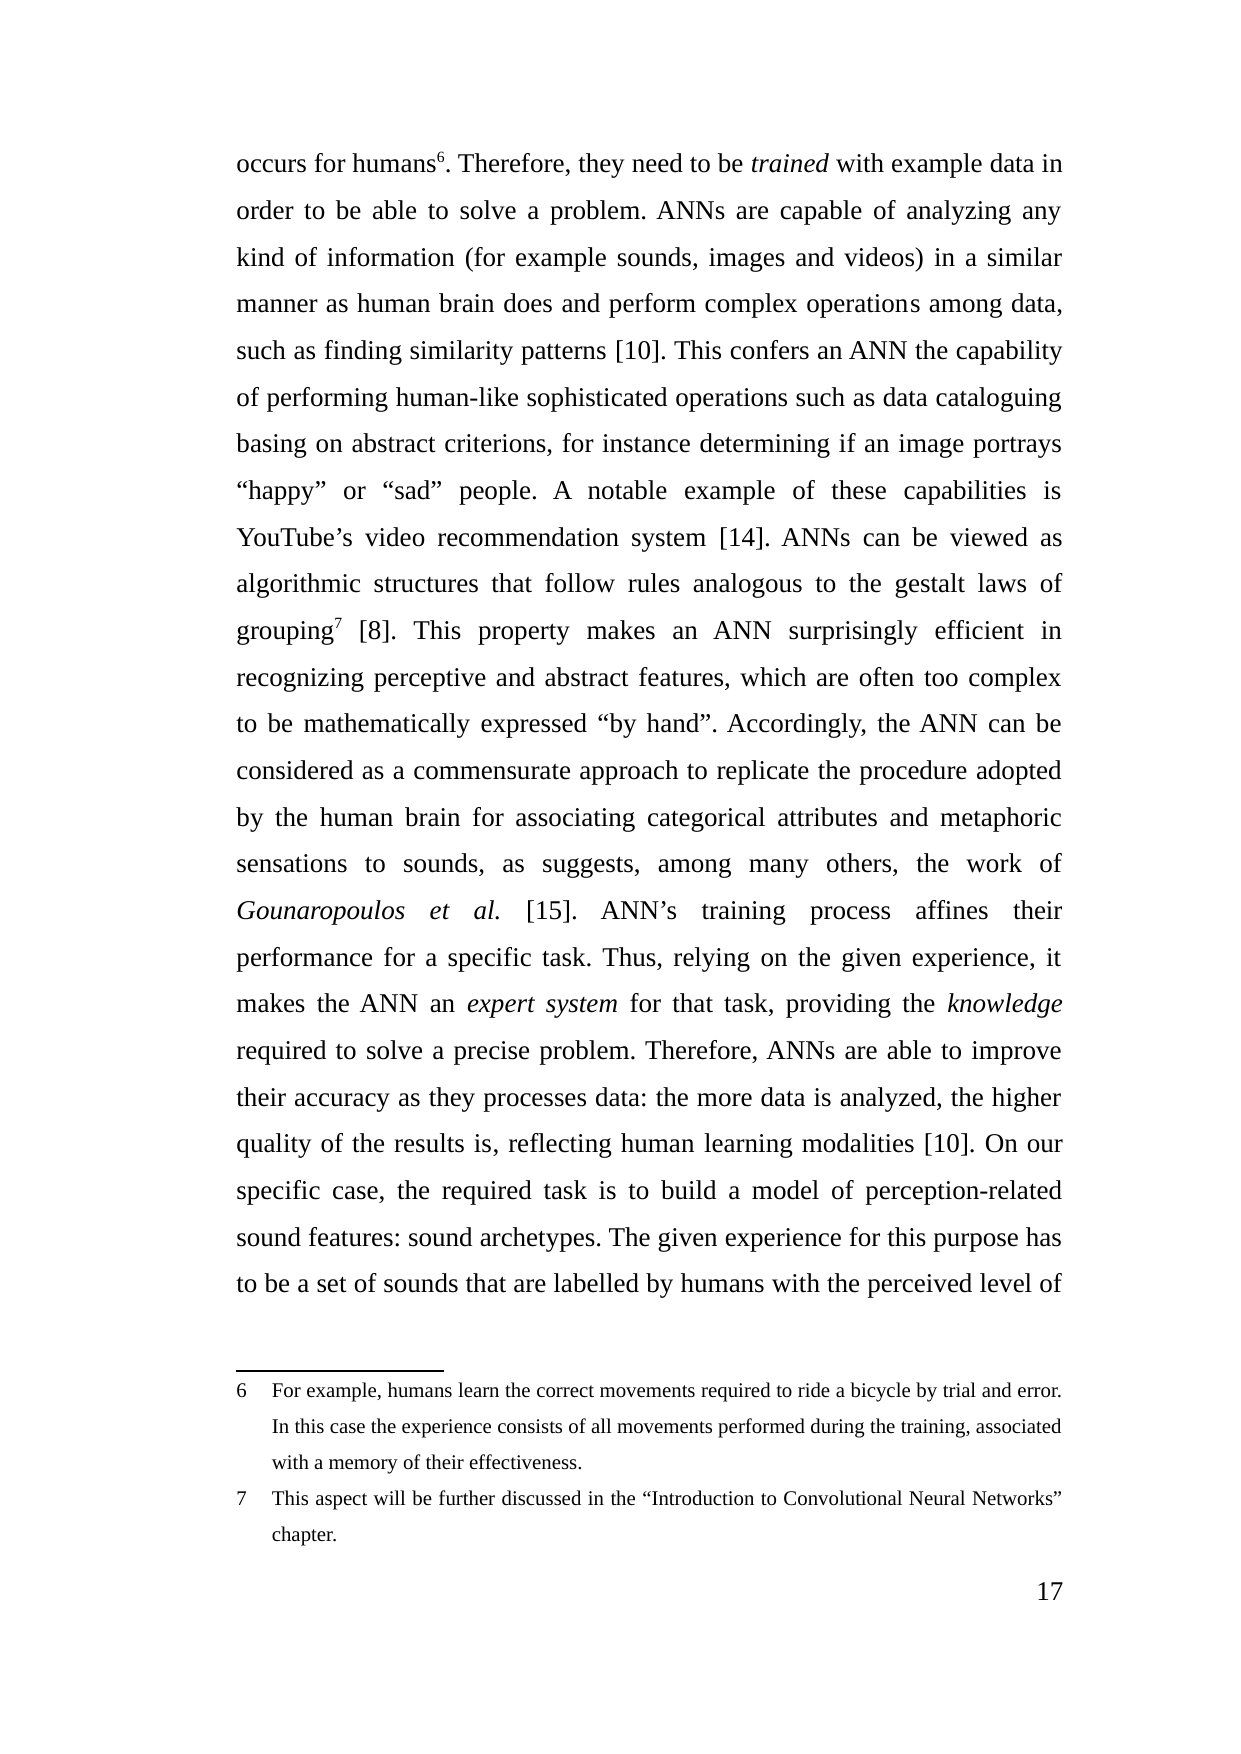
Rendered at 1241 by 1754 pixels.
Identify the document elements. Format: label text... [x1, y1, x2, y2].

text This aspect will be further discussed in the “Introduction to Convolutional Neural Networks” chapter. [236, 1486, 1063, 1546]
text For example, humans learn the correct movements required to ride a bicycle by trial and error. In this case the experience consists of all movements performed during the training, associated with a memory of their effectiveness. [236, 1377, 1063, 1474]
text One possible approach to perform feature extraction is to “manually” identify mathematical structures that represent the target qualities. For this reason we can call this practice Handcrafted Feature Detection (HFD). This approach has been extensively used to date. One notable example is Essentia [9], which is a state of art set of HFD tools developed at Pompeu Fabra, Barcelona. Essentia demonstrates that this method can achieve a consistent precision in signal classification tasks. Nevertheless, a substantial drawback is its high specificity. Indeed, in most cases, this approach requires to separately model every single feature, building specific algorithms. HFD is based on the classic computing paradigm that involves to solve a problem following specific instructions contemplated and codified by the programmer. This limits the problem-solving capabilities of a software to problems that humans already know how to solve. Accordingly, this approach is not particularly suited for high-level features extraction tasks, since it can be difficult for humans to identify accurate mathematical structures to represent perceptive and arbitrary features [10]. Literature shows plenty of studies aimed at HFD high-level feature extraction. On notable collection of researches regarding strategies for physical-modeling of perceptive features is Sounding Objects (SoB) [11]. The methods presented in this work point out that HFD is a valid approach for high-level feature modeling, nevertheless confirm its high specificity. In fact, the majority of papers collected in SoB demonstrate remarkably accurate results, although in relatively restricted contexts. A contrasting approach to perform high-level and human-oriented feature extraction is to adopt a generalizable data processing paradigm to replicate how human intellect interprets perceptive stimuli. This permits to extend the problem-solving capabilities of HFD methods, conferring an algorithm the ability of autonomously finding solutions to problems, including issues that humans do not know exactly how to resolve [10]. Deep learning strategies are oriented towards this direction, relying on a statistical model that replicates the information processing modalities of the biological nervous system: the Artificial Neural Network (ANN). For en exhaustive explanation of deep learning and ANNs refer to Goodfellow et al. [12] and D. Kriesel [13]. ANN’s problem-solving abilities are based on the experience, such as occurs for humans. Therefore, they need to be trained with example data in order to be able to solve a problem. ANNs are capable of analyzing any kind of information (for example sounds, images and videos) in a similar manner as human brain does and perform complex operations among data, such as finding similarity patterns [10]. This confers an ANN the capability of performing human-like sophisticated operations such as data cataloguing basing on abstract criterions, for instance determining if an image portrays “happy” or “sad” people. A notable example of these capabilities is YouTube’s video recommendation system [14]. ANNs can be viewed as algorithmic structures that follow rules analogous to the gestalt laws of grouping [8]. This property makes an ANN surprisingly efficient in recognizing perceptive and abstract features, which are often too complex to be mathematically expressed “by hand”. Accordingly, the ANN can be considered as a commensurate approach to replicate the procedure adopted by the human brain for associating categorical attributes and metaphoric sensations to sounds, as suggests, among many others, the work of Gounaropoulos et al. [15]. ANN’s training process affines their performance for a specific task. Thus, relying on the given experience, it makes the ANN an expert system for that task, providing the knowledge required to solve a precise problem. Therefore, ANNs are able to improve their accuracy as they processes data: the more data is analyzed, the higher quality of the results is, reflecting human learning modalities [10]. On our specific case, the required task is to build a model of perception-related sound features: sound archetypes. The given experience for this purpose has to be a set of sounds that are labelled by humans with the perceived level of the features. Then, the system would find similarities among the files to produce a model that reflects “how a sound should be shaped” to match one particular perceptive characteristic. [236, 148, 1063, 1299]
